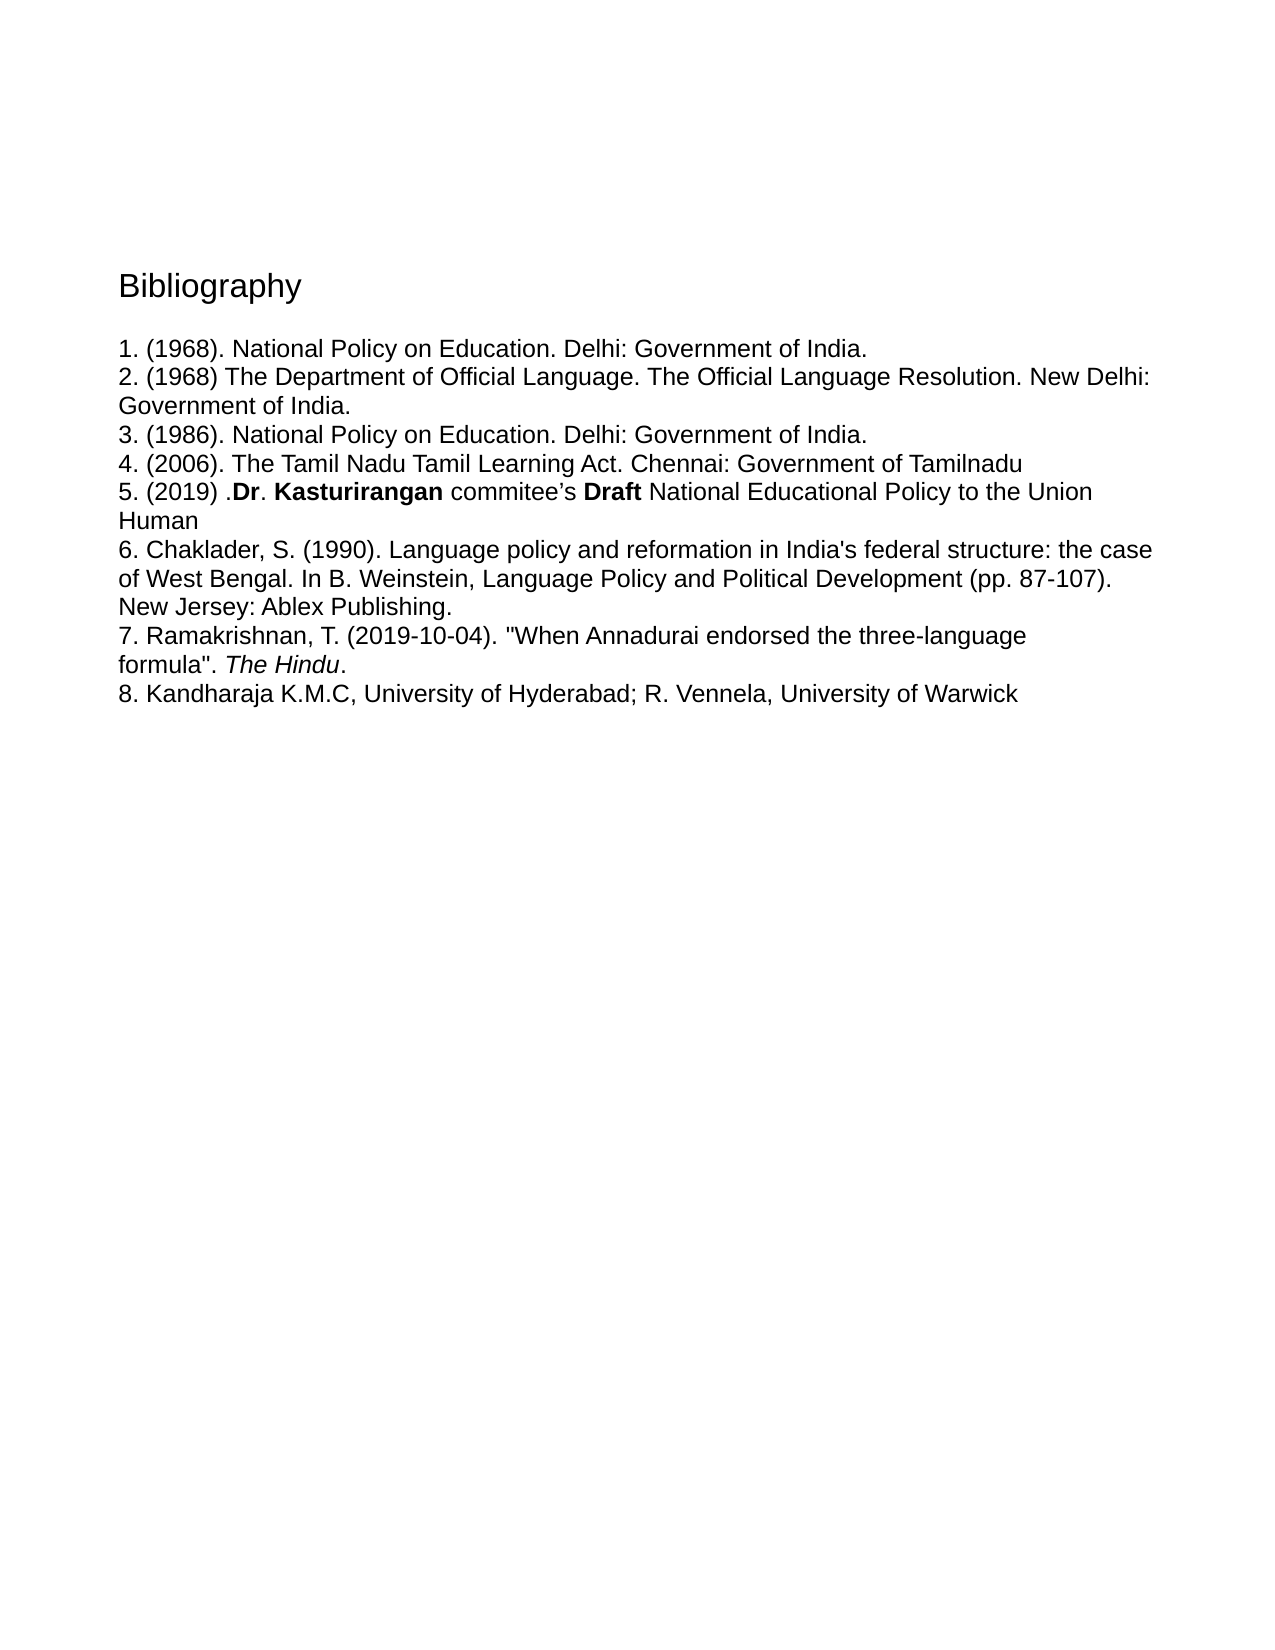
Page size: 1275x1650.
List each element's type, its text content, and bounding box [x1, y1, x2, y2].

text 7. Ramakrishnan, T. (2019-10-04). "When Annadurai endorsed the three-language formula". The Hindu. [118, 621, 1157, 679]
text 8. Kandharaja K.M.C, University of Hyderabad; R. Vennela, University of Warwick [118, 679, 1157, 707]
text 5. (2019) .Dr. Kasturirangan commitee’s Draft National Educational Policy to the Union Human [118, 477, 1157, 535]
text 2. (1968) The Department of Official Language. The Official Language Resolution. New Delhi: Government of India. [118, 362, 1157, 420]
text 3. (1986). National Policy on Education. Delhi: Government of India. [118, 420, 1157, 449]
text Bibliography [118, 266, 1157, 305]
text 1. (1968). National Policy on Education. Delhi: Government of India. [118, 334, 1157, 362]
text 4. (2006). The Tamil Nadu Tamil Learning Act. Chennai: Government of Tamilnadu [118, 449, 1157, 477]
text 6. Chaklader, S. (1990). Language policy and reformation in India's federal structure: the case of West Bengal. In B. Weinstein, Language Policy and Political Development (pp. 87-107). New Jersey: Ablex Publishing. [118, 535, 1157, 621]
